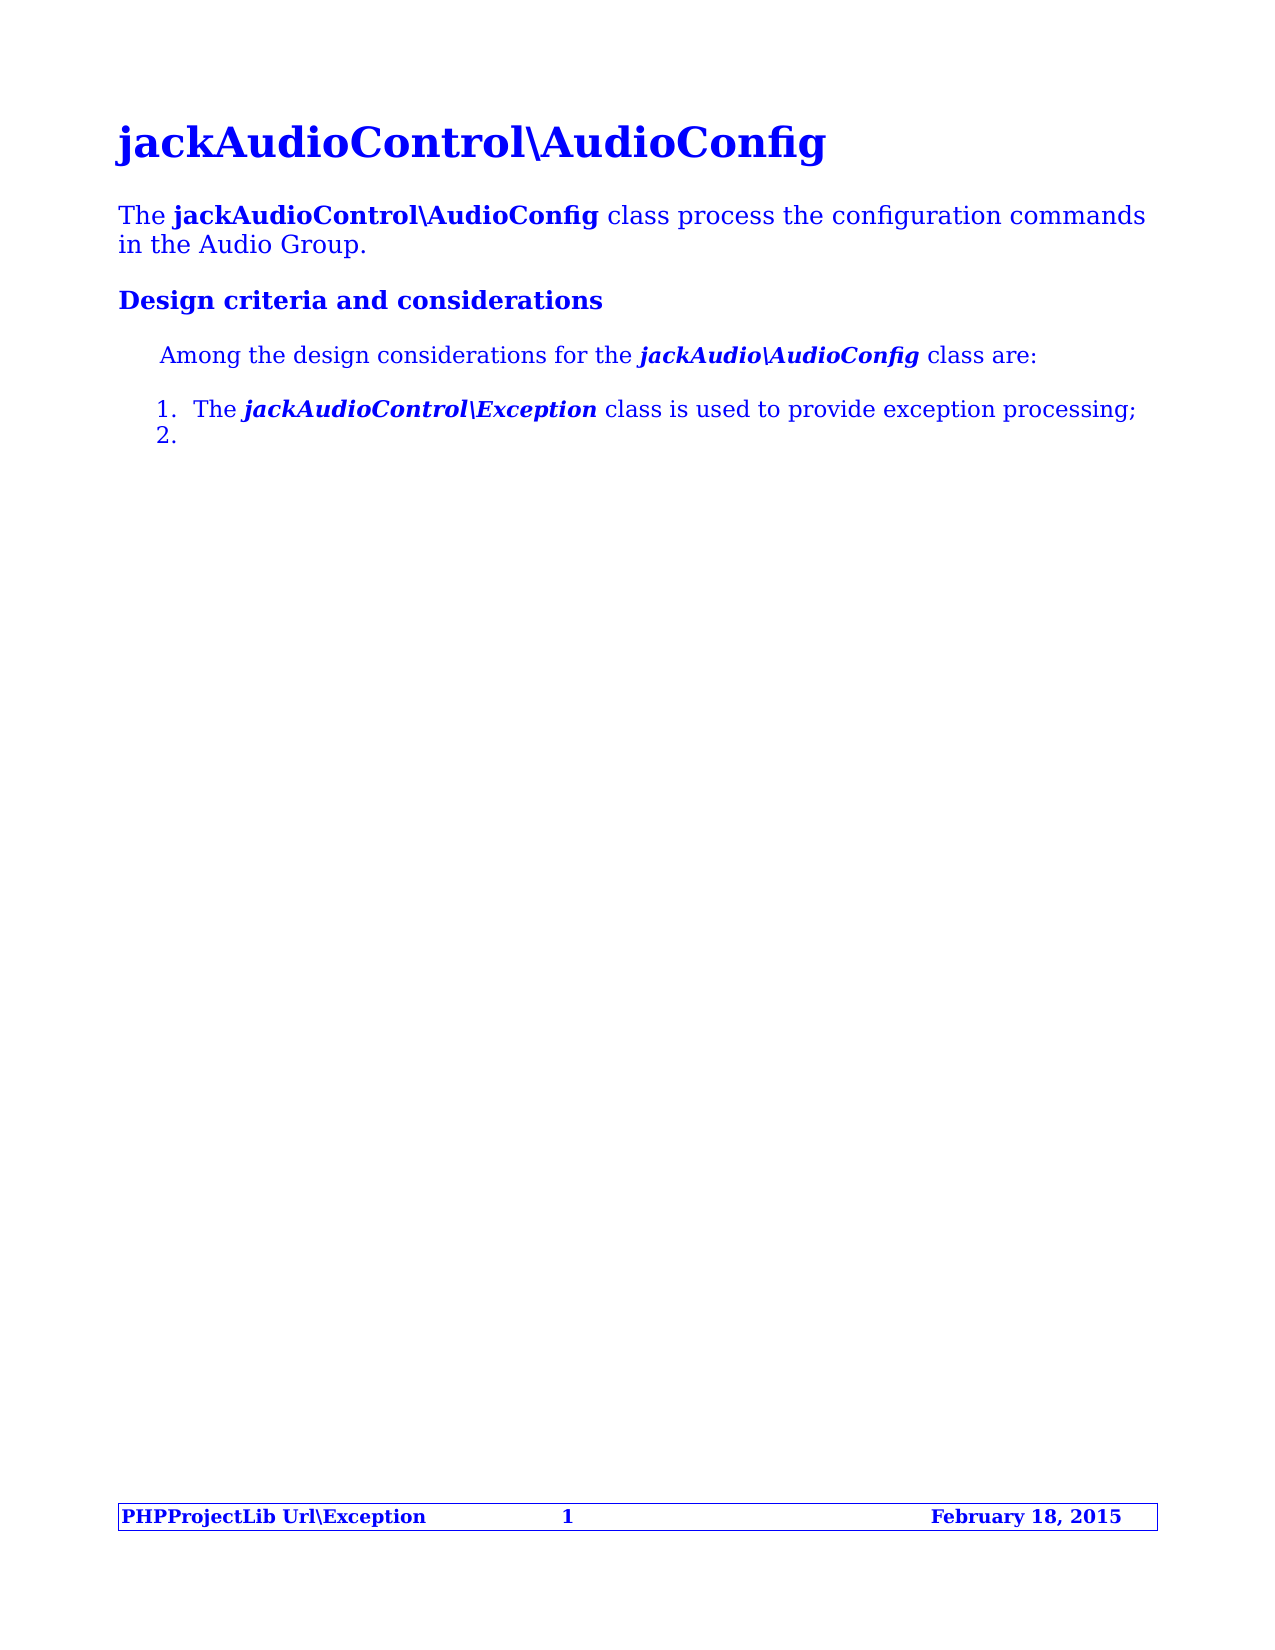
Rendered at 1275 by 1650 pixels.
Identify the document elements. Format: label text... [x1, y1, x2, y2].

title Design criteria and considerations [118, 286, 1157, 316]
title jackAudioControl\AudioConfig [118, 118, 1157, 167]
text Among the design considerations for the jackAudio\AudioConfig class are: [159, 342, 1157, 369]
text The jackAudioControl\AudioConfig class process the configuration commands in the Audio Group. [118, 201, 1157, 259]
list The jackAudioControl\Exception class is used to provide exception processing; [156, 396, 1157, 423]
